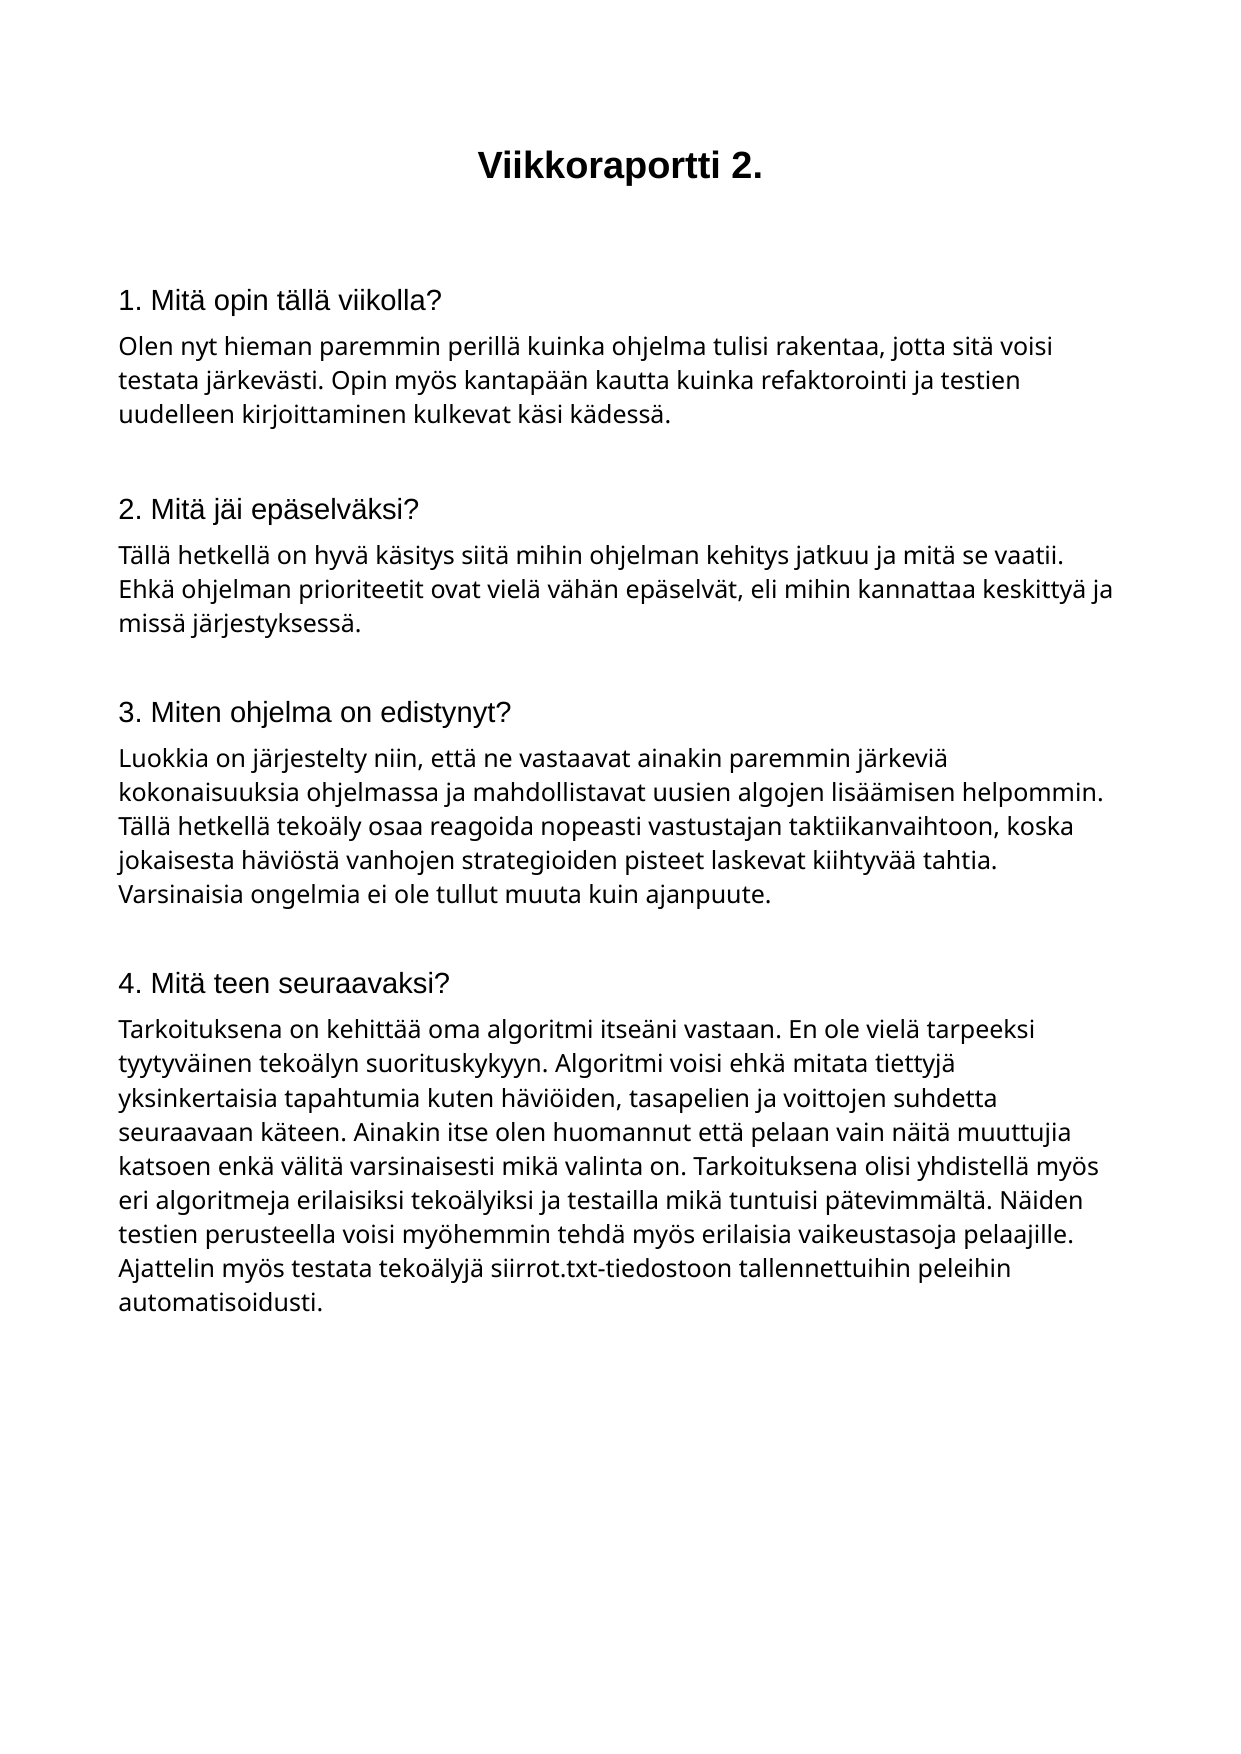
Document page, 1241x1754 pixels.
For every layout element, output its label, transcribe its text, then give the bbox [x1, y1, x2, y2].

text Tällä hetkellä on hyvä käsitys siitä mihin ohjelman kehitys jatkuu ja mitä se vaatii. Ehkä ohjelman prioriteetit ovat vielä vähän epäselvät, eli mihin kannattaa keskittyä ja missä järjestyksessä. [118, 538, 1122, 640]
subtitle 2. Mitä jäi epäselväksi? [118, 492, 1122, 525]
subtitle 4. Mitä teen seuraavaksi? [118, 966, 1122, 999]
subtitle 1. Mitä opin tällä viikolla? [118, 283, 1122, 316]
text Olen nyt hieman paremmin perillä kuinka ohjelma tulisi rakentaa, jotta sitä voisi testata järkevästi. Opin myös kantapään kautta kuinka refaktorointi ja testien uudelleen kirjoittaminen kulkevat käsi kädessä. [118, 329, 1122, 431]
text Tarkoituksena on kehittää oma algoritmi itseäni vastaan. En ole vielä tarpeeksi tyytyväinen tekoälyn suorituskykyyn. Algoritmi voisi ehkä mitata tiettyjä yksinkertaisia tapahtumia kuten häviöiden, tasapelien ja voittojen suhdetta seuraavaan käteen. Ainakin itse olen huomannut että pelaan vain näitä muuttujia katsoen enkä välitä varsinaisesti mikä valinta on. Tarkoituksena olisi yhdistellä myös eri algoritmeja erilaisiksi tekoälyiksi ja testailla mikä tuntuisi pätevimmältä. Näiden testien perusteella voisi myöhemmin tehdä myös erilaisia vaikeustasoja pelaajille. Ajattelin myös testata tekoälyjä siirrot.txt-tiedostoon tallennettuihin peleihin automatisoidusti. [118, 1012, 1122, 1319]
subtitle 3. Miten ohjelma on edistynyt? [118, 695, 1122, 728]
text Luokkia on järjestelty niin, että ne vastaavat ainakin paremmin järkeviä kokonaisuuksia ohjelmassa ja mahdollistavat uusien algojen lisäämisen helpommin. Tällä hetkellä tekoäly osaa reagoida nopeasti vastustajan taktiikanvaihtoon, koska jokaisesta häviöstä vanhojen strategioiden pisteet laskevat kiihtyvää tahtia. Varsinaisia ongelmia ei ole tullut muuta kuin ajanpuute. [118, 741, 1122, 911]
subtitle Viikkoraportti 2. [118, 143, 1122, 187]
